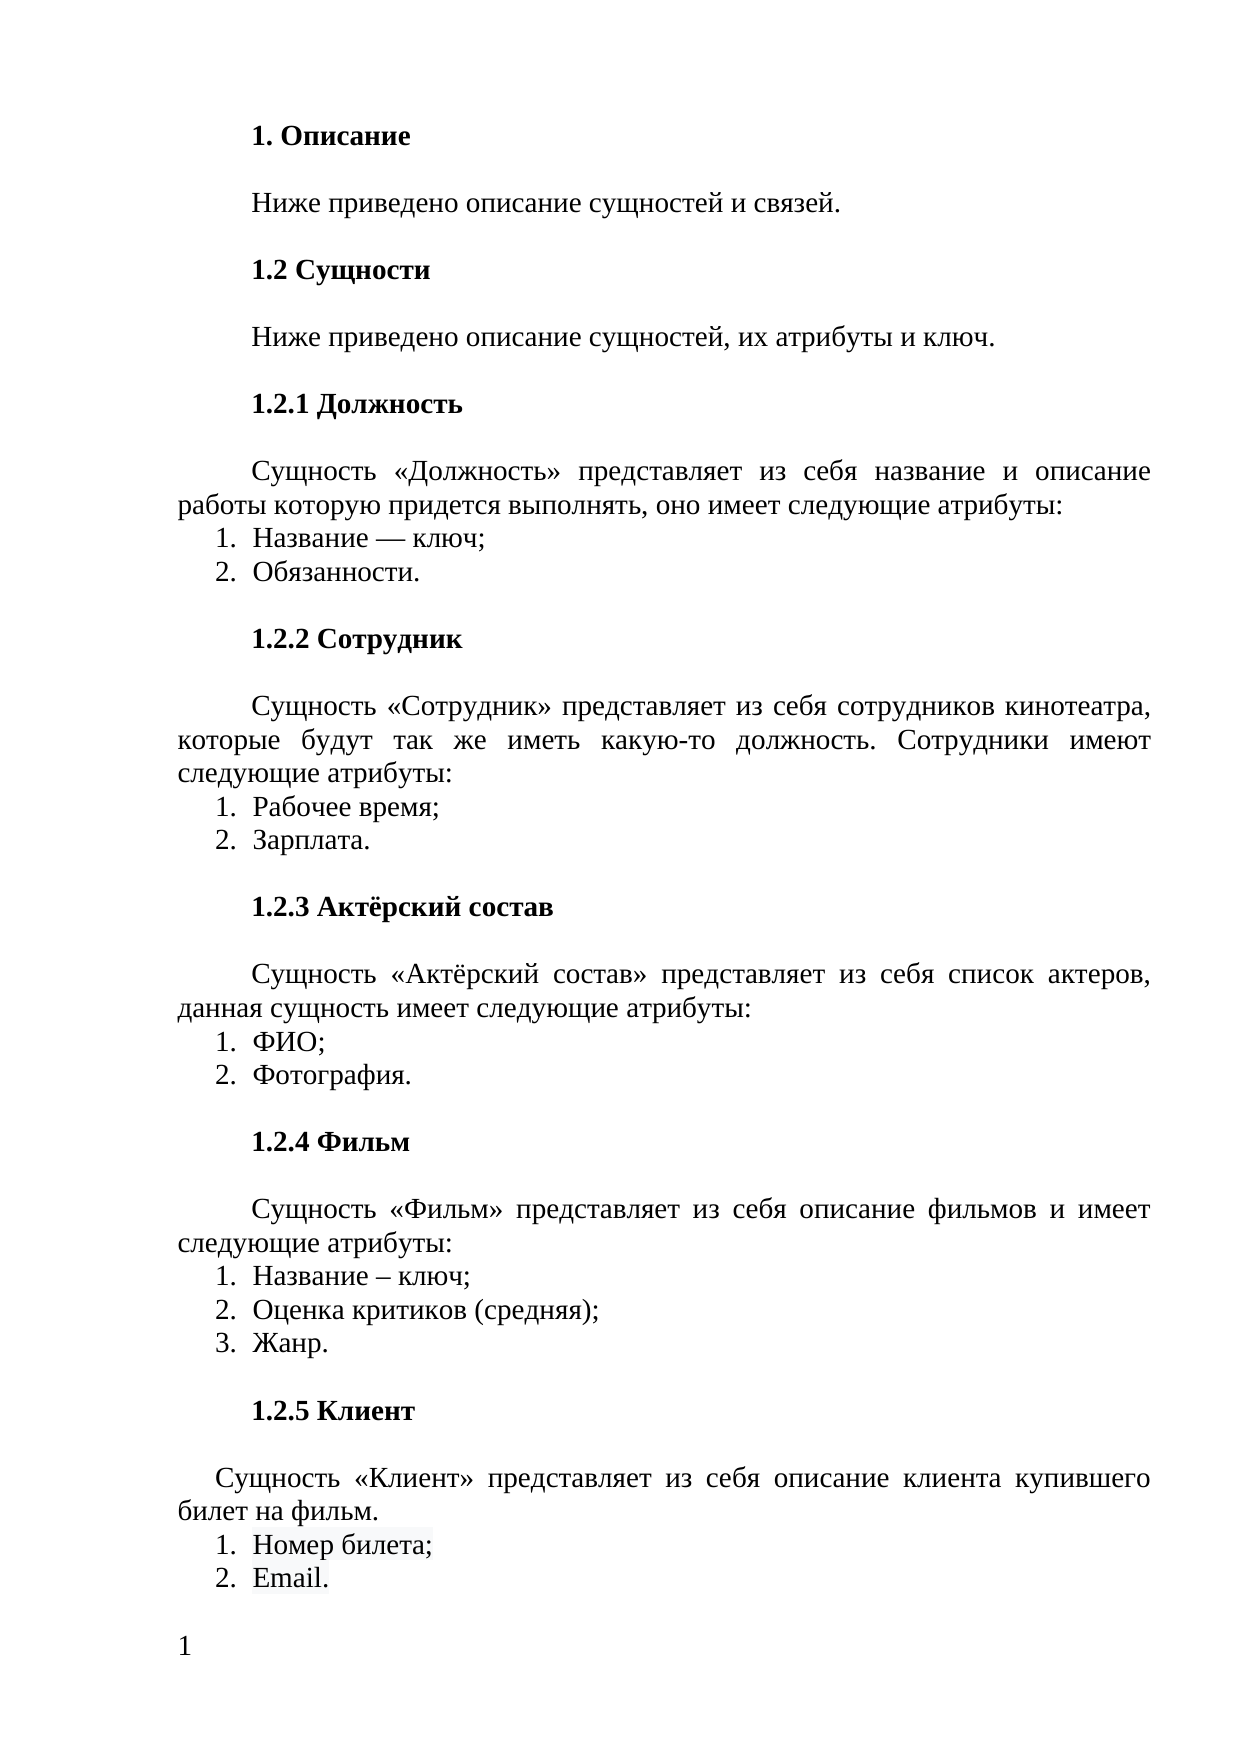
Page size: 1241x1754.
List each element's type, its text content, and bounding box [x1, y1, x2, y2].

list Email. [215, 1560, 1152, 1594]
text Ниже приведено описание сущностей и связей. [177, 185, 1152, 219]
list Фотография. [215, 1057, 1152, 1091]
text Сущность «Должность» представляет из себя название и описание работы которую придется выполнять, оно имеет следующие атрибуты: [177, 453, 1152, 521]
text Сущность «Сотрудник» представляет из себя сотрудников кинотеатра, которые будут так же иметь какую-то должность. Сотрудники имеют следующие атрибуты: [177, 688, 1152, 789]
subtitle 1.2.4 Фильм [251, 1124, 1152, 1158]
subtitle 1.2.3 Актёрский состав [251, 889, 1152, 923]
list Зарплата. [215, 822, 1152, 856]
subtitle 1.2.1 Должность [251, 386, 1152, 420]
list Номер билета; [215, 1527, 1152, 1560]
list Рабочее время; [215, 789, 1152, 822]
text Сущность «Актёрский состав» представляет из себя список актеров, данная сущность имеет следующие атрибуты: [177, 957, 1152, 1024]
subtitle 1.2.2 Сотрудник [251, 621, 1152, 655]
list Обязанности. [215, 554, 1152, 588]
text Сущность «Клиент» представляет из себя описание клиента купившего билет на фильм. [177, 1460, 1152, 1527]
list Название – ключ; [215, 1258, 1152, 1292]
subtitle 1.2 Сущности [251, 252, 1152, 286]
subtitle 1. Описание [251, 118, 1152, 152]
text Ниже приведено описание сущностей, их атрибуты и ключ. [177, 319, 1152, 353]
text Сущность «Фильм» представляет из себя описание фильмов и имеет следующие атрибуты: [177, 1191, 1152, 1258]
subtitle 1.2.5 Клиент [251, 1393, 1152, 1426]
list Название — ключ; [215, 521, 1152, 554]
list Жанр. [215, 1326, 1152, 1359]
list ФИО; [215, 1024, 1152, 1057]
list Оценка критиков (средняя); [215, 1292, 1152, 1326]
